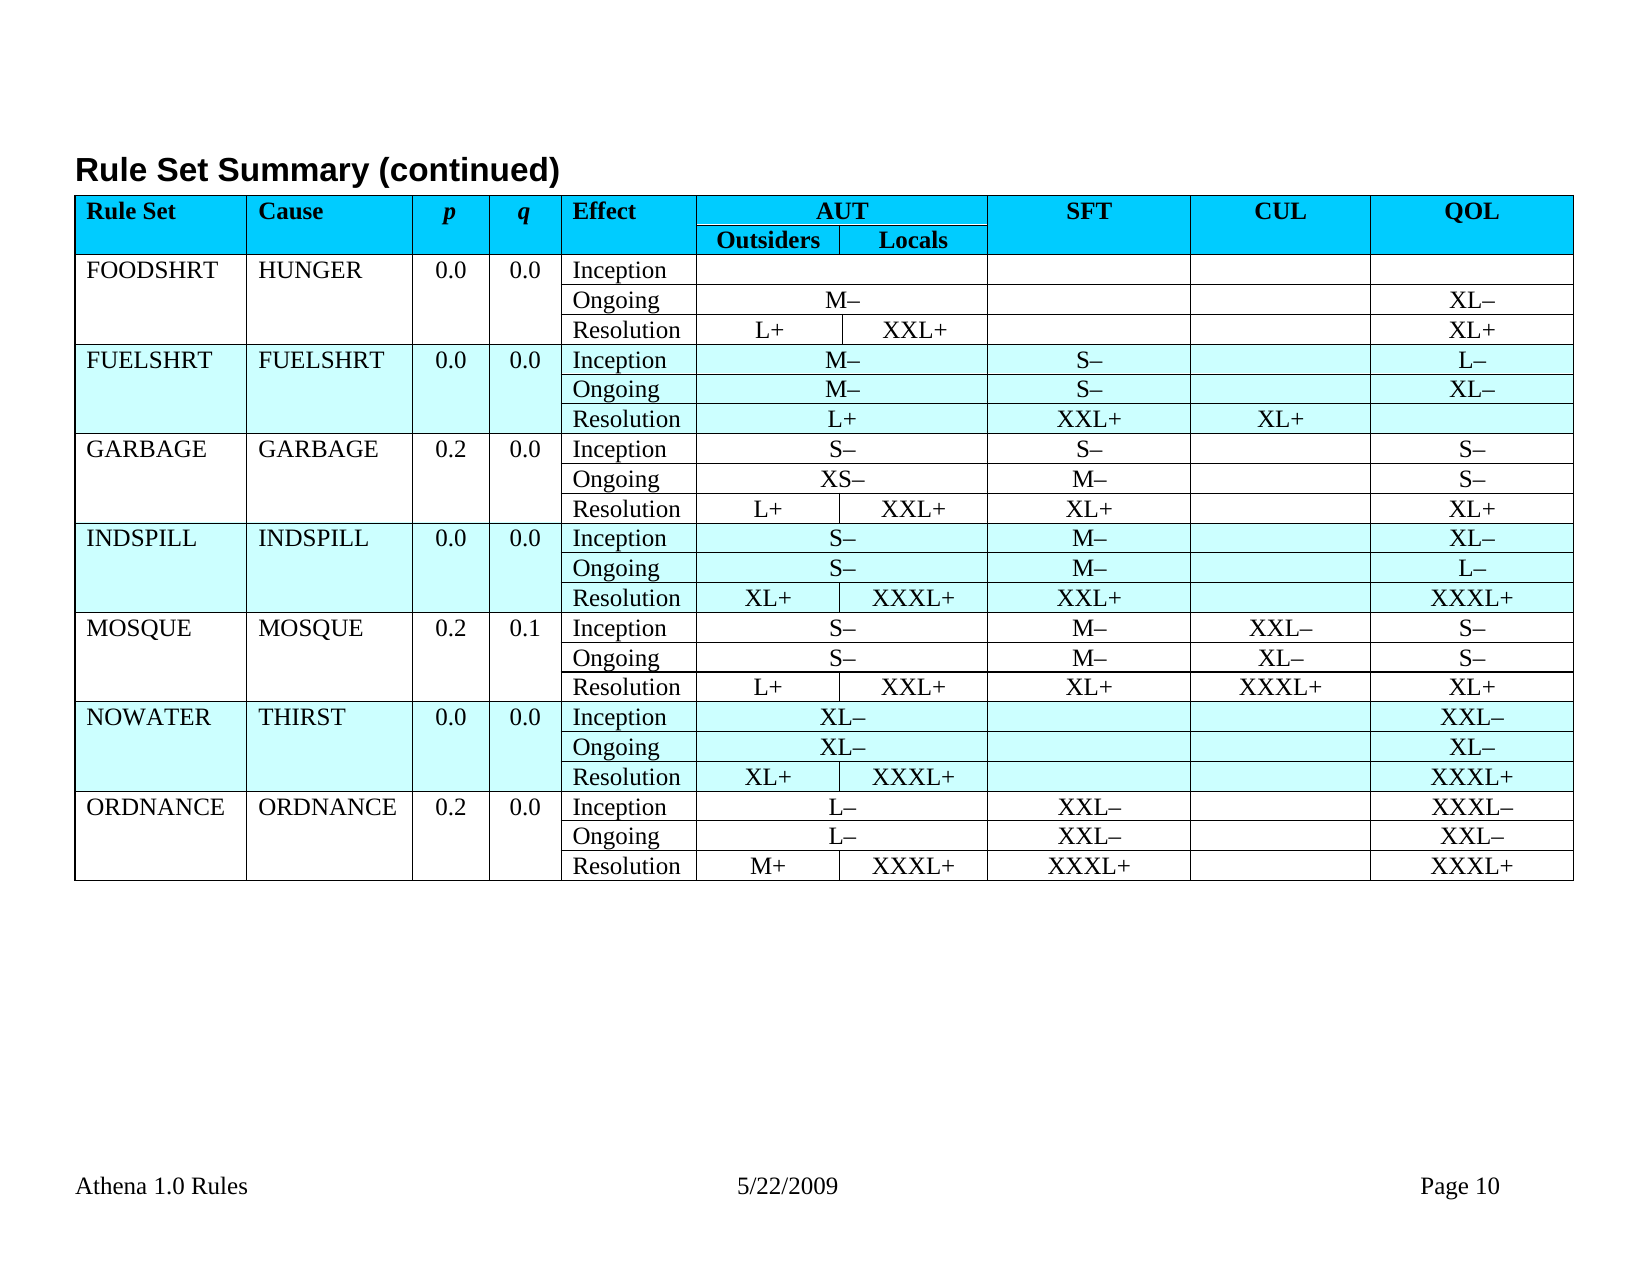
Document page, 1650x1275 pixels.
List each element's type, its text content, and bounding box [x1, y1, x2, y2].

table_cell M– [697, 375, 987, 403]
table_cell MOSQUE [247, 613, 412, 701]
table_cell XL– [697, 702, 987, 731]
table_cell [1191, 255, 1370, 284]
table_cell L– [1371, 553, 1573, 582]
table_cell GARBAGE [247, 434, 412, 522]
table_cell [988, 285, 1190, 314]
table_cell XXL– [988, 792, 1190, 820]
table_cell Resolution [562, 762, 696, 791]
table_cell XXXL+ [988, 851, 1190, 880]
table_cell [1191, 762, 1370, 791]
table_header q [490, 196, 561, 254]
table_cell L+ [697, 315, 842, 344]
table_cell M– [988, 613, 1190, 642]
table_cell XXXL+ [840, 583, 987, 612]
table_cell L– [1371, 345, 1573, 373]
table_cell M– [988, 524, 1190, 552]
table_cell XXL– [1191, 613, 1370, 642]
table_cell XL– [697, 732, 987, 761]
table_cell Resolution [562, 315, 696, 344]
table_cell 0.2 [413, 434, 489, 522]
table_cell [1191, 434, 1370, 463]
table_cell THIRST [247, 702, 412, 791]
table_cell [1191, 315, 1370, 344]
table_cell Resolution [562, 583, 696, 612]
table_cell Inception [562, 792, 696, 820]
table_cell FUELSHRT [76, 345, 246, 433]
table_cell Outsiders [697, 226, 839, 254]
table_cell L– [697, 792, 987, 820]
table_cell MOSQUE [76, 613, 246, 701]
table_cell 0.1 [490, 613, 561, 701]
table_cell Inception [562, 702, 696, 731]
table_cell 0.0 [413, 524, 489, 612]
table_cell XL– [1371, 285, 1573, 314]
table_cell S– [697, 524, 987, 552]
table_cell ORDNANCE [76, 792, 246, 880]
table_cell [1191, 583, 1370, 612]
table_cell INDSPILL [76, 524, 246, 612]
table_cell Ongoing [562, 643, 696, 671]
table_cell 0.0 [490, 345, 561, 433]
table_cell M+ [697, 851, 839, 880]
table_cell XXXL– [1371, 792, 1573, 820]
table_cell [988, 702, 1190, 731]
table_header SFT [988, 196, 1190, 254]
table_cell XL– [1191, 643, 1370, 671]
table_cell 0.2 [413, 792, 489, 880]
table_cell Resolution [562, 494, 696, 522]
table_cell XXL– [988, 821, 1190, 850]
table_cell 0.0 [490, 702, 561, 791]
table_cell [1191, 464, 1370, 493]
table_cell [1191, 524, 1370, 552]
table_cell L– [697, 821, 987, 850]
text Rule Set Summary (continued) [75, 150, 1575, 188]
table_cell XL+ [1371, 494, 1573, 522]
table_cell M– [988, 464, 1190, 493]
table_header Effect [562, 196, 696, 254]
table_cell FUELSHRT [247, 345, 412, 433]
table_cell S– [697, 643, 987, 671]
table_cell [988, 762, 1190, 791]
table_header Cause [247, 196, 412, 254]
table_cell S– [988, 375, 1190, 403]
table_cell L+ [697, 494, 839, 522]
table_cell XL– [1371, 732, 1573, 761]
table_cell XL+ [988, 494, 1190, 522]
table_cell XXL– [1371, 702, 1573, 731]
table_cell 0.2 [413, 613, 489, 701]
table_cell XL+ [697, 762, 839, 791]
table_cell [1191, 553, 1370, 582]
table_cell Resolution [562, 404, 696, 433]
table_cell 0.0 [413, 702, 489, 791]
table_cell XL+ [1191, 404, 1370, 433]
table_cell [1191, 375, 1370, 403]
table_cell XXL+ [843, 315, 987, 344]
table_header p [413, 196, 489, 254]
table_cell [988, 255, 1190, 284]
table_cell S– [988, 434, 1190, 463]
table_cell [988, 732, 1190, 761]
table_cell XL+ [697, 583, 839, 612]
table_cell NOWATER [76, 702, 246, 791]
table_cell XS– [697, 464, 987, 493]
table_cell M– [988, 643, 1190, 671]
table_cell [1371, 255, 1573, 284]
table_cell XXXL+ [1371, 762, 1573, 791]
table_cell [1191, 821, 1370, 850]
table_cell [1191, 285, 1370, 314]
table_cell [1191, 792, 1370, 820]
table_cell XXXL+ [1191, 673, 1370, 701]
table_cell S– [988, 345, 1190, 373]
table_cell XL– [1371, 375, 1573, 403]
table_cell XXL+ [840, 494, 987, 522]
table_cell M– [697, 345, 987, 373]
table_cell XXL– [1371, 821, 1573, 850]
table_cell [1371, 404, 1573, 433]
table_header CUL [1191, 196, 1370, 254]
table_cell XXL+ [840, 673, 987, 701]
table_header AUT [697, 196, 987, 224]
table_cell Inception [562, 345, 696, 373]
table_cell L+ [697, 404, 987, 433]
table_cell 0.0 [413, 345, 489, 433]
table_cell Ongoing [562, 375, 696, 403]
table_cell XXXL+ [840, 851, 987, 880]
table_cell Inception [562, 613, 696, 642]
table_cell Inception [562, 524, 696, 552]
table_cell 0.0 [490, 524, 561, 612]
table_cell 0.0 [490, 255, 561, 344]
table_cell INDSPILL [247, 524, 412, 612]
table_cell FOODSHRT [76, 255, 246, 344]
table_cell XL– [1371, 524, 1573, 552]
table_cell S– [1371, 434, 1573, 463]
table_cell Ongoing [562, 285, 696, 314]
table_cell Locals [840, 226, 987, 254]
table_cell XL+ [1371, 315, 1573, 344]
table_cell 0.0 [413, 255, 489, 344]
table_cell S– [1371, 613, 1573, 642]
table_cell XXXL+ [840, 762, 987, 791]
table_cell 0.0 [490, 792, 561, 880]
table_cell L+ [697, 673, 839, 701]
table_cell [1191, 851, 1370, 880]
table_cell M– [988, 553, 1190, 582]
table_cell Resolution [562, 673, 696, 701]
table_header Rule Set [76, 196, 246, 254]
table_cell S– [1371, 643, 1573, 671]
table_cell XXXL+ [1371, 851, 1573, 880]
table_cell [988, 315, 1190, 344]
table_cell XXL+ [988, 583, 1190, 612]
table_cell [1191, 345, 1370, 373]
table_cell XXL+ [988, 404, 1190, 433]
table_cell Inception [562, 255, 696, 284]
table_cell Ongoing [562, 732, 696, 761]
table_header QOL [1371, 196, 1573, 254]
table_cell S– [697, 553, 987, 582]
table_cell Ongoing [562, 553, 696, 582]
table_cell [1191, 732, 1370, 761]
table_cell S– [697, 434, 987, 463]
table_cell XL+ [1371, 673, 1573, 701]
table_cell XL+ [988, 673, 1190, 701]
table_cell [1191, 702, 1370, 731]
table_cell M– [697, 285, 987, 314]
table_cell Resolution [562, 851, 696, 880]
table_cell S– [697, 613, 987, 642]
table_cell Ongoing [562, 464, 696, 493]
table_cell [697, 255, 987, 284]
table_cell XXXL+ [1371, 583, 1573, 612]
table_cell 0.0 [490, 434, 561, 522]
table_cell [1191, 494, 1370, 522]
table_cell Ongoing [562, 821, 696, 850]
table_cell S– [1371, 464, 1573, 493]
table_cell GARBAGE [76, 434, 246, 522]
table_cell Inception [562, 434, 696, 463]
table_cell ORDNANCE [247, 792, 412, 880]
table_cell HUNGER [247, 255, 412, 344]
